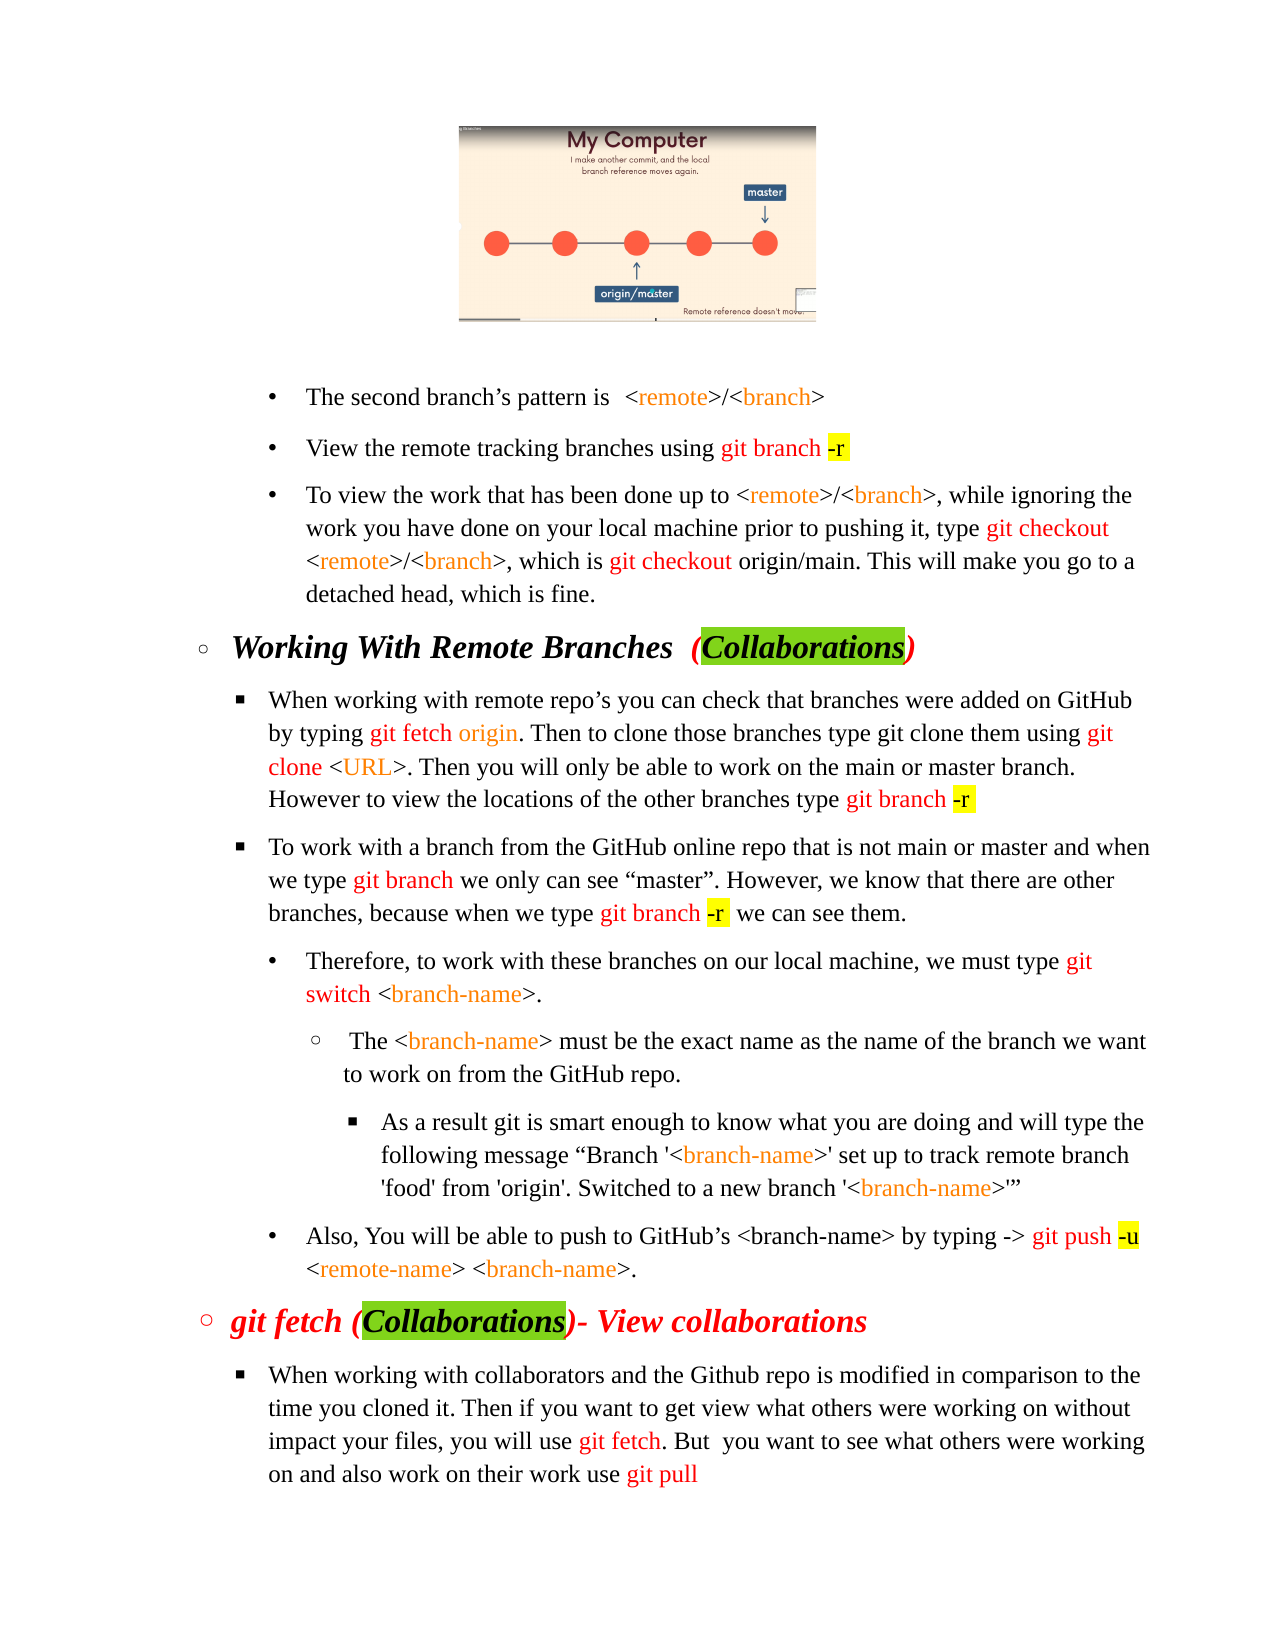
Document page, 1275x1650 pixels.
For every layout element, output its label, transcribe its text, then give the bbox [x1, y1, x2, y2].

list As a result git is smart enough to know what you are doing and will type the following message “Branch '<branch-name>' set up to track remote branch 'food' from 'origin'. Switched to a new branch '<branch-name>'” [343, 1107, 1157, 1202]
list To view the work that has been done up to <remote>/<branch>, while ignoring the work you have done on your local machine prior to pushing it, type git checkout <remote>/<branch>, which is git checkout origin/main. This will make you go to a detached head, which is fine. [268, 480, 1157, 608]
list When working with remote repo’s you can check that branches were added on GitHub by typing git fetch origin. Then to clone those branches type git clone them using git clone <URL>. Then you will only be able to work on the main or master branch. However to view the locations of the other branches type git branch -r [231, 686, 1157, 813]
list The <branch-name> must be the exact name as the name of the branch we want to work on from the GitHub repo. [306, 1026, 1157, 1088]
list git fetch (Collaborations)- View collaborations [193, 1301, 1157, 1340]
picture [458, 126, 817, 322]
list Working With Remote Branches (Collaborations) [193, 627, 1157, 665]
list To work with a branch from the GitHub online repo that is not main or master and when we type git branch we only can see “master”. However, we know that there are other branches, because when we type git branch -r we can see them. [231, 832, 1157, 927]
list Therefore, to work with these branches on our local machine, we must type git switch <branch-name>. [268, 946, 1157, 1008]
list The second branch’s pattern is <remote>/<branch> [268, 374, 1157, 412]
list Also, You will be able to push to GitHub’s <branch-name> by typing -> git push -u <remote-name> <branch-name>. [268, 1221, 1157, 1282]
list When working with collaborators and the Github repo is modified in comparison to the time you cloned it. Then if you want to get view what others were working on without impact your files, you will use git fetch. But you want to see what others were working on and also work on their work use git pull [231, 1360, 1157, 1488]
list View the remote tracking branches using git branch -r [268, 433, 1157, 461]
